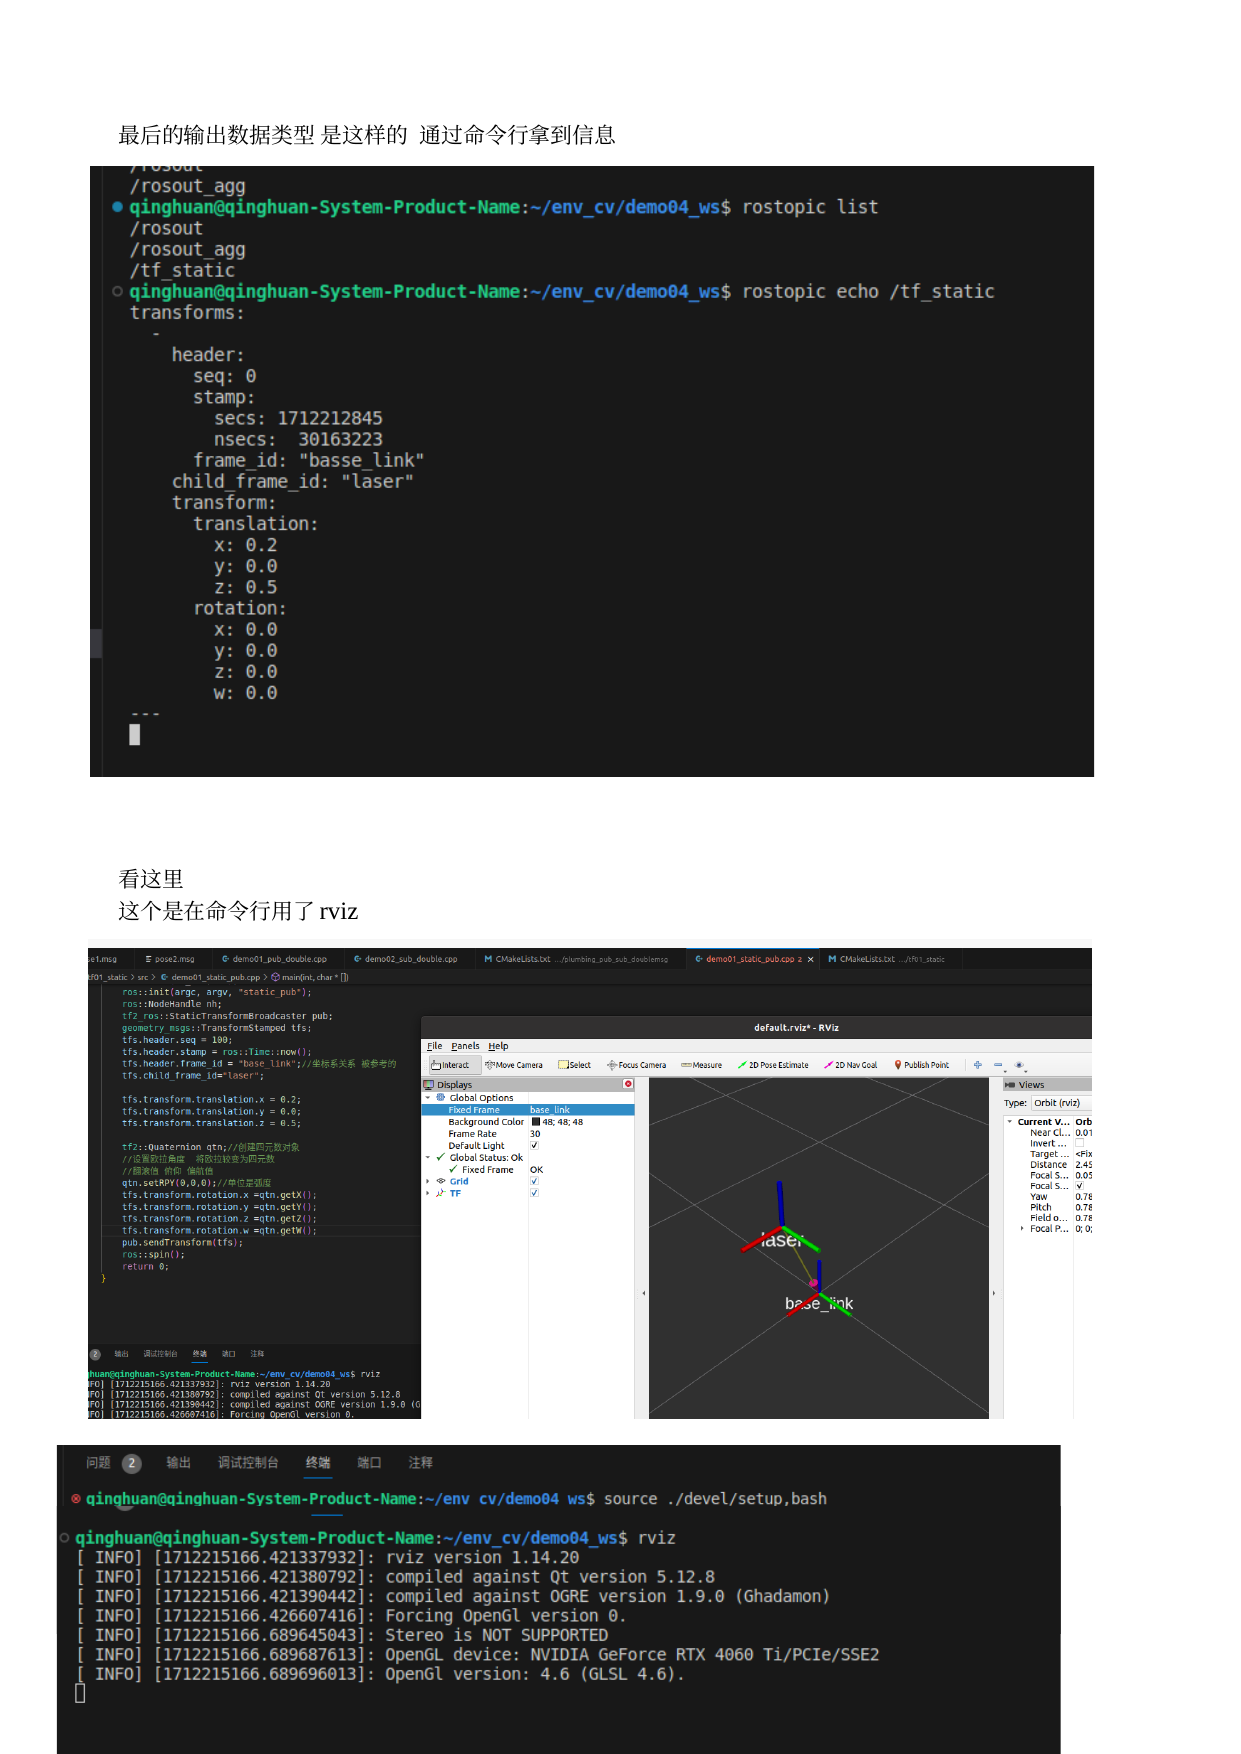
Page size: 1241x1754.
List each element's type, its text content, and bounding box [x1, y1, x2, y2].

picture [56, 1445, 1061, 1754]
picture [90, 166, 1095, 777]
text 最后的输出数据类型 是这样的 通过命令行拿到信息 [118, 118, 1122, 149]
picture [88, 939, 1092, 1419]
text 看这里 [118, 863, 1122, 894]
text 这个是在命令行用了rviz [118, 894, 1122, 926]
